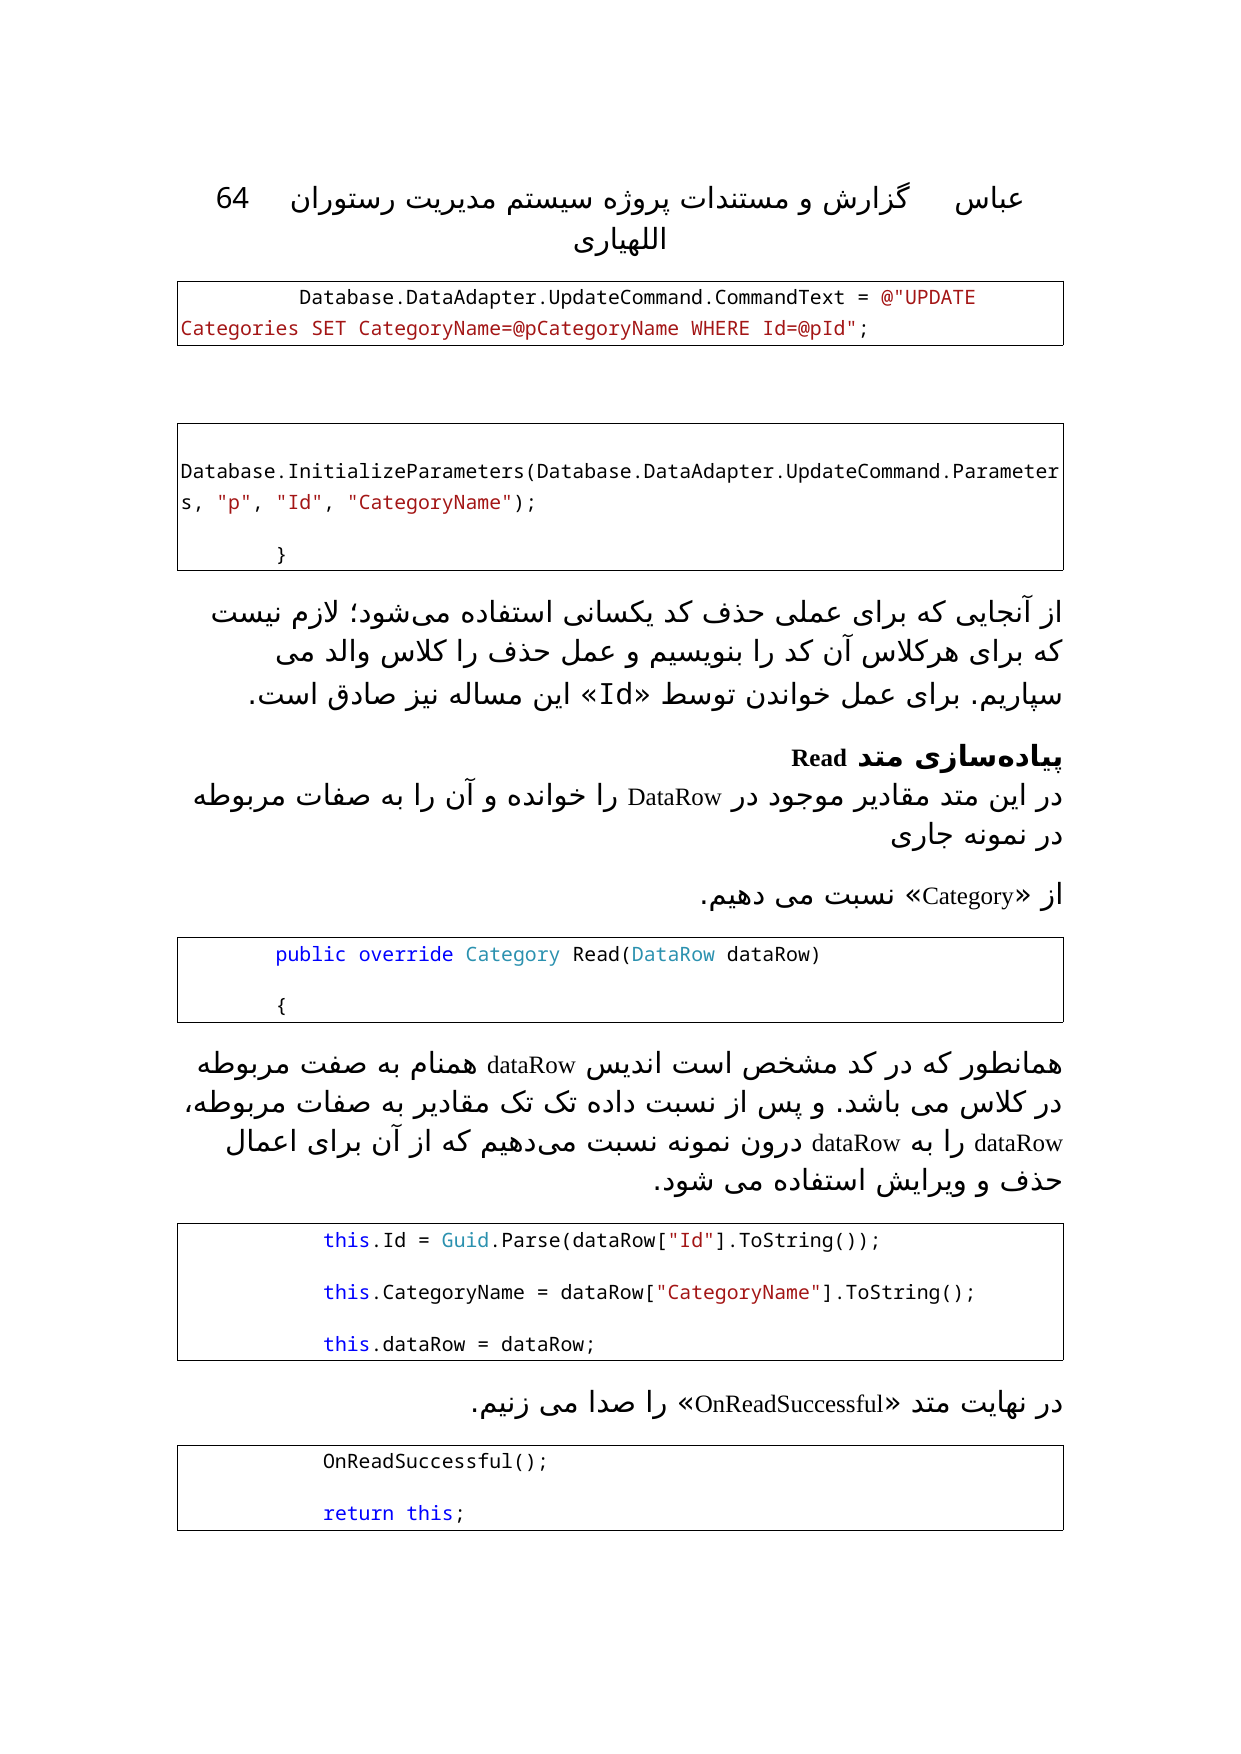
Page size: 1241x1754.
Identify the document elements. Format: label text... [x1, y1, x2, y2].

text در این متد مقادیر موجود در DataRow را خوانده و آن را به صفات مربوطه در نمونه جاری [177, 778, 1063, 851]
text Database.InitializeParameters(Database.DataAdapter.UpdateCommand.Parameters, "p", "Id", "CategoryName"); [178, 424, 1063, 515]
text this.CategoryName = dataRow["CategoryName"].ToString(); [178, 1275, 1063, 1305]
text this.dataRow = dataRow; [178, 1327, 1063, 1360]
text } [178, 537, 1063, 570]
text از «Category» نسبت می دهیم. [177, 877, 1063, 911]
subtitle پیاده‌سازی متد Read [177, 739, 1063, 773]
text Database.DataAdapter.UpdateCommand.CommandText = @"UPDATE Categories SET CategoryName=@pCategoryName WHERE Id=@pId"; [178, 282, 1063, 345]
text { [178, 989, 1063, 1022]
text در نهایت متد «OnReadSuccessful» را صدا می زنیم. [177, 1385, 1063, 1419]
text از آنجایی که برای عملی حذف کد یکسانی استفاده می‌شود؛ لازم نیست که برای هرکلاس آن کد را بنویسیم و عمل حذف را کلاس والد می سپاریم. برای عمل خواندن توسط «Id» این مساله نیز صادق است. [177, 595, 1063, 713]
text this.Id = Guid.Parse(dataRow["Id"].ToString()); [178, 1224, 1063, 1253]
text public override Category Read(DataRow dataRow) [178, 938, 1063, 967]
text همانطور که در کد مشخص است اندیس dataRow همنام به صفت مربوطه در کلاس می باشد. و پس از نسبت داده تک تک مقادیر به صفات مربوطه، dataRow را به dataRow درون نمونه نسبت می‌دهیم که از آن برای اعمال حذف و ویرایش استفاده می شود. [177, 1047, 1063, 1197]
text return this; [178, 1496, 1063, 1530]
text OnReadSuccessful(); [178, 1446, 1063, 1475]
